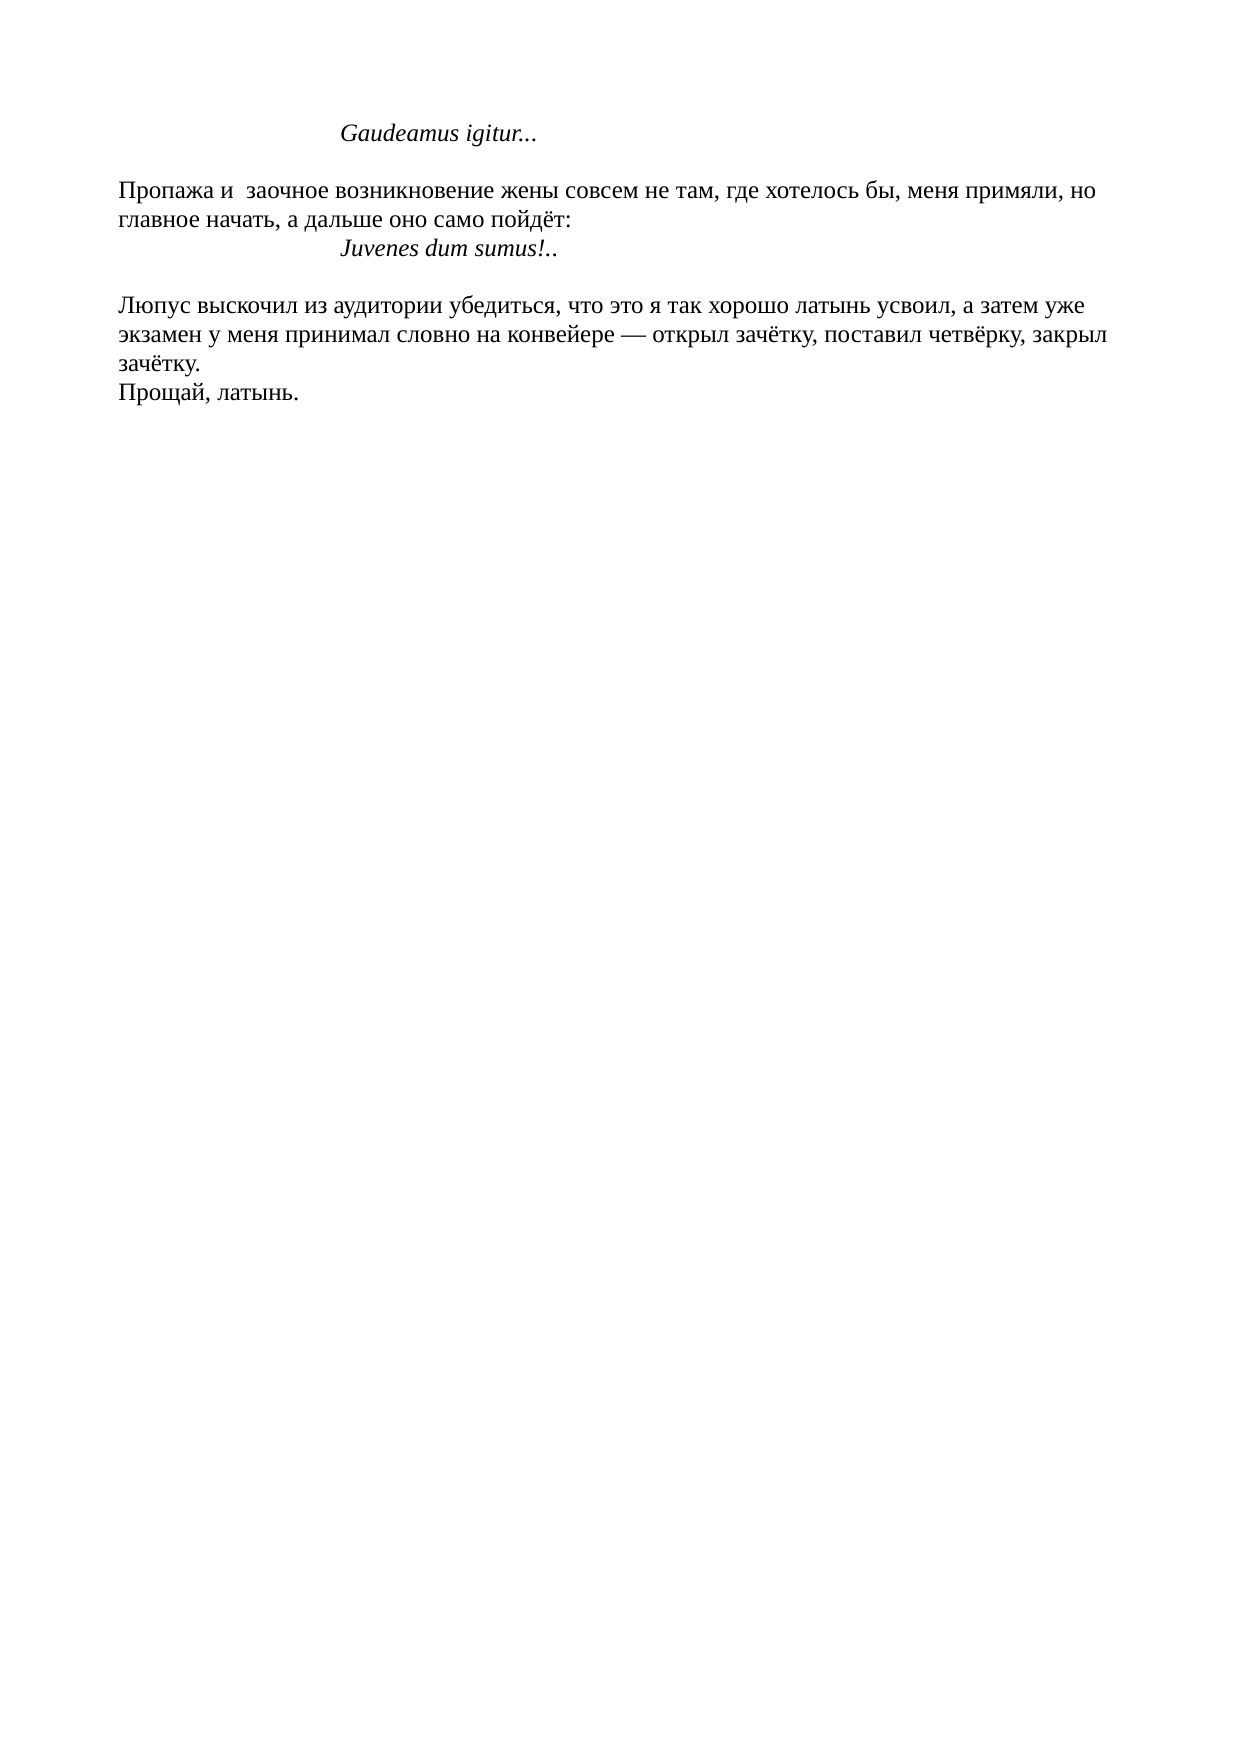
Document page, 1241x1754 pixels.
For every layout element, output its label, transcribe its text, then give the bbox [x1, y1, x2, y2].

text Пропажа и заочное возникновение жены совсем не там, где хотелось бы, меня примяли, но главное начать, а дальше оно само пойдёт: Juvenes dum sumus!.. [118, 176, 1122, 262]
text Прощай, латынь. [118, 377, 1122, 406]
text Gaudeamus igitur... [118, 118, 1122, 147]
text Люпус выскочил из аудитории убедиться, что это я так хорошо латынь усвоил, а затем уже экзамен у меня принимал словно на конвейере — открыл зачётку, поставил четвёрку, закрыл зачётку. [118, 291, 1122, 377]
